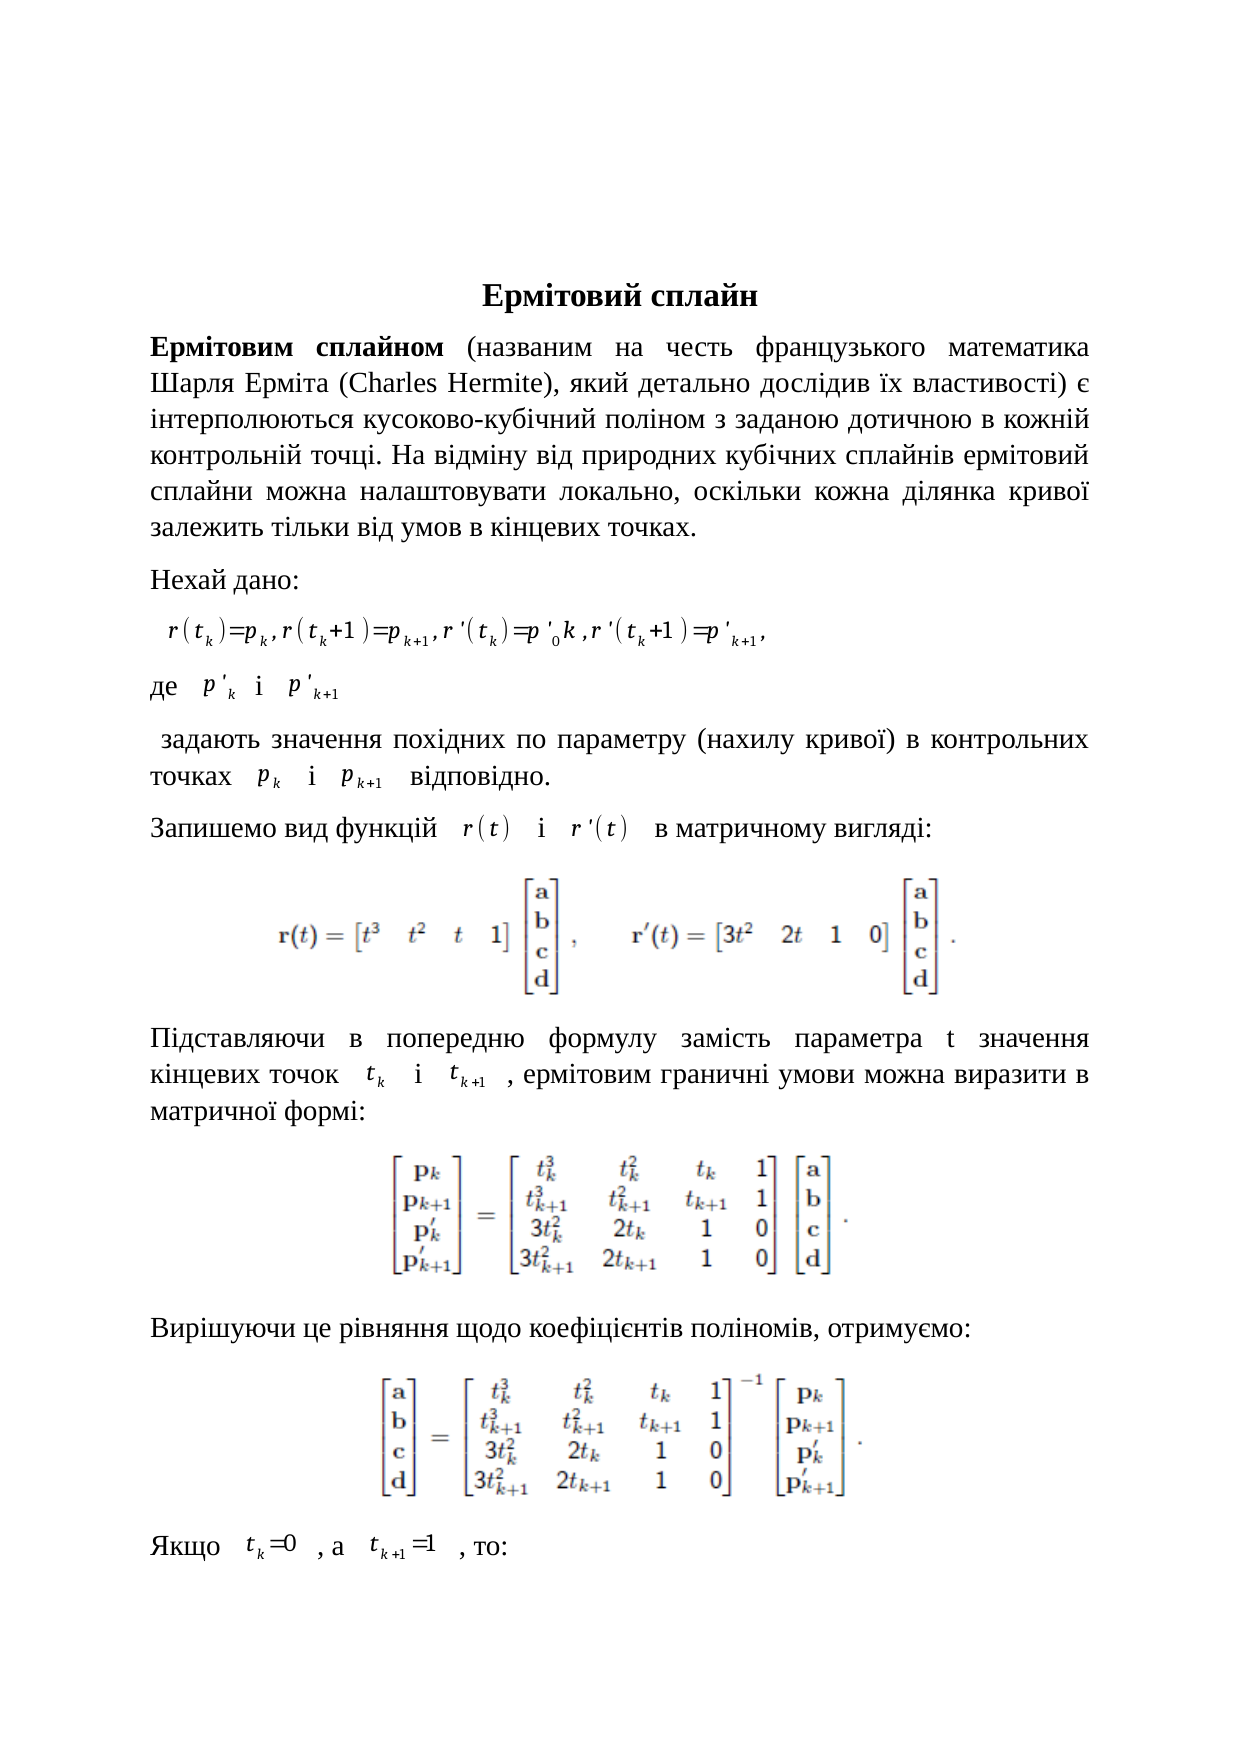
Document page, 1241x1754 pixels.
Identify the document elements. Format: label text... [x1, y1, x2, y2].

picture [267, 863, 973, 1001]
text Нехай дано: [150, 562, 1090, 596]
subtitle Ермітовий сплайн [150, 275, 1090, 313]
text де і [150, 668, 1090, 702]
text Підставляючи в попередню формулу замість параметра t значення кінцевих точок і , ермітовим граничні умови можна виразити в матричної формі: [150, 863, 1090, 1126]
picture [386, 1145, 854, 1292]
text Вирішуючи це рівняння щодо коефіцієнтів поліномів, отримуємо: [150, 1146, 1090, 1344]
text Якщо , а , то: [150, 1363, 1090, 1562]
text Запишемо вид функцій і в матричному вигляді: [150, 811, 1090, 844]
picture [367, 1363, 873, 1509]
text Ермітовим сплайном (названим на честь французького математика Шарля Ерміта (Charles Hermite), який детально дослідив їх властивості) є інтерполюються кусоково-кубічний поліном з заданою дотичною в кожній контрольній точці. На відміну від природних кубічних сплайнів ермітовий сплайни можна налаштовувати локально, оскільки кожна ділянка кривої залежить тільки від умов в кінцевих точках. [150, 329, 1090, 543]
text задають значення похідних по параметру (нахилу кривої) в контрольних точках і відповідно. [150, 721, 1090, 791]
